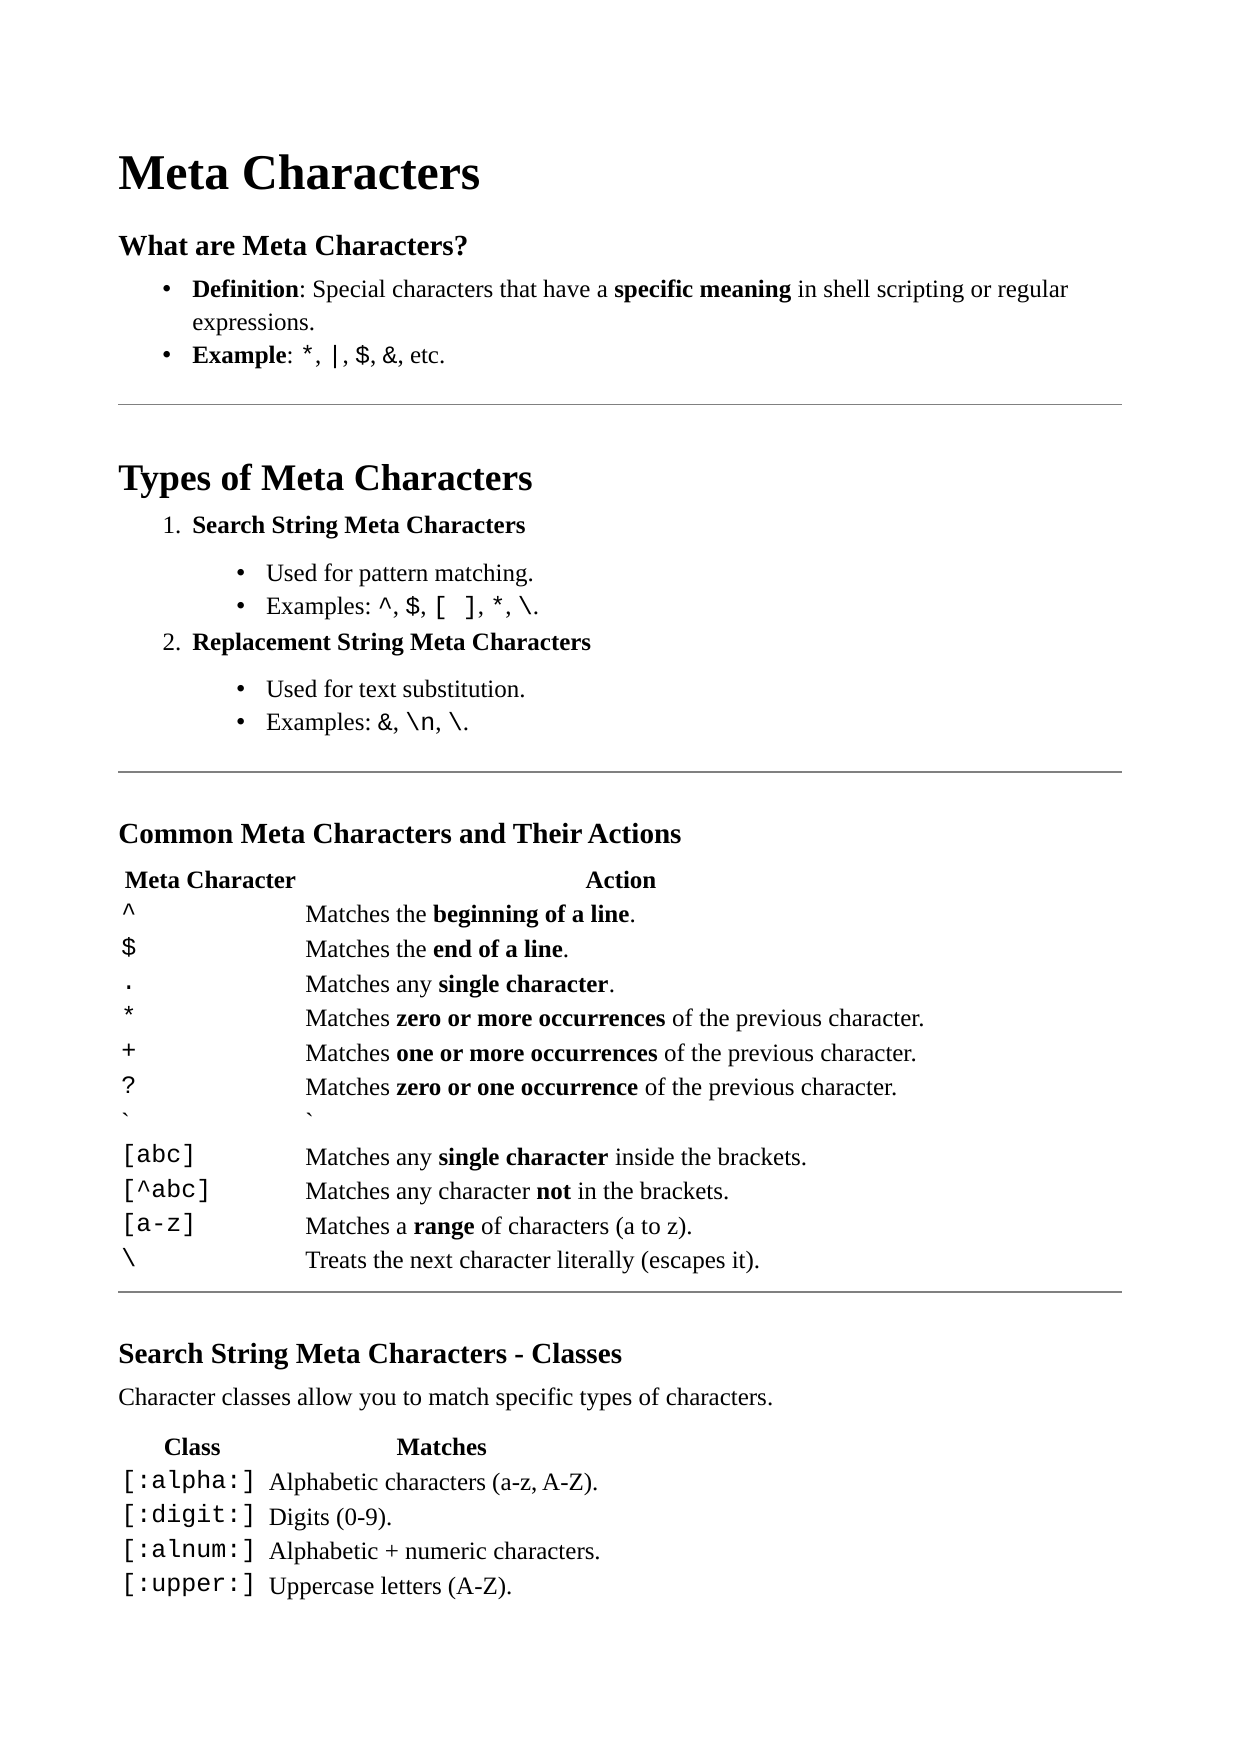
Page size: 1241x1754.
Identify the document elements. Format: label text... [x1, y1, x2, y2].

table_cell Uppercase letters (A-Z). [266, 1568, 617, 1602]
list Search String Meta Characters [162, 511, 1122, 539]
table_cell Matches zero or more occurrences of the previous character. [302, 1000, 939, 1035]
table_cell + [118, 1035, 302, 1069]
table_cell Matches any character not in the brackets. [302, 1173, 939, 1208]
list Used for text substitution. [236, 674, 1122, 703]
list Examples: &, \n, \. [236, 707, 1122, 738]
table_cell Matches a range of characters (a to z). [302, 1208, 939, 1242]
text Character classes allow you to match specific types of characters. [118, 1382, 1122, 1411]
table_cell ? [118, 1070, 302, 1104]
table_cell Matches any single character inside the brackets. [302, 1139, 939, 1173]
table_cell [:alpha:] [118, 1464, 266, 1499]
table_cell . [118, 966, 302, 1000]
table_cell [abc] [118, 1139, 302, 1173]
list Used for pattern matching. [236, 558, 1122, 587]
table_cell [a-z] [118, 1208, 302, 1242]
table_cell Alphabetic characters (a-z, A-Z). [266, 1464, 617, 1499]
table_cell Matches the end of a line. [302, 931, 939, 966]
table_cell Treats the next character literally (escapes it). [302, 1243, 939, 1277]
table_header Class [118, 1430, 266, 1464]
table_cell Matches one or more occurrences of the previous character. [302, 1035, 939, 1069]
table_cell [:digit:] [118, 1499, 266, 1533]
table_header Action [302, 862, 939, 897]
list Example: *, |, $, &, etc. [162, 340, 1122, 371]
subtitle Search String Meta Characters - Classes [118, 1336, 1122, 1369]
table_cell [^abc] [118, 1173, 302, 1208]
table_cell [:upper:] [118, 1568, 266, 1602]
table_cell Alphabetic + numeric characters. [266, 1533, 617, 1568]
table_cell ^ [118, 897, 302, 931]
table_cell ` [302, 1104, 939, 1139]
list Definition: Special characters that have a specific meaning in shell scripting or regular expressions. [162, 274, 1122, 336]
table_cell Digits (0-9). [266, 1499, 617, 1533]
table_cell * [118, 1000, 302, 1035]
list Examples: ^, $, [ ], *, \. [236, 591, 1122, 622]
table_cell Matches the beginning of a line. [302, 897, 939, 931]
subtitle Meta Characters [118, 143, 1122, 201]
subtitle Types of Meta Characters [118, 455, 1122, 498]
table_header Matches [266, 1430, 617, 1464]
subtitle Common Meta Characters and Their Actions [118, 816, 1122, 849]
table_cell \ [118, 1243, 302, 1277]
table_header Meta Character [118, 862, 302, 897]
table_cell [:alnum:] [118, 1533, 266, 1568]
table_cell Matches any single character. [302, 966, 939, 1000]
table_cell Matches zero or one occurrence of the previous character. [302, 1070, 939, 1104]
table_cell $ [118, 931, 302, 966]
table_cell ` [118, 1104, 302, 1139]
subtitle What are Meta Characters? [118, 228, 1122, 261]
list Replacement String Meta Characters [162, 627, 1122, 655]
